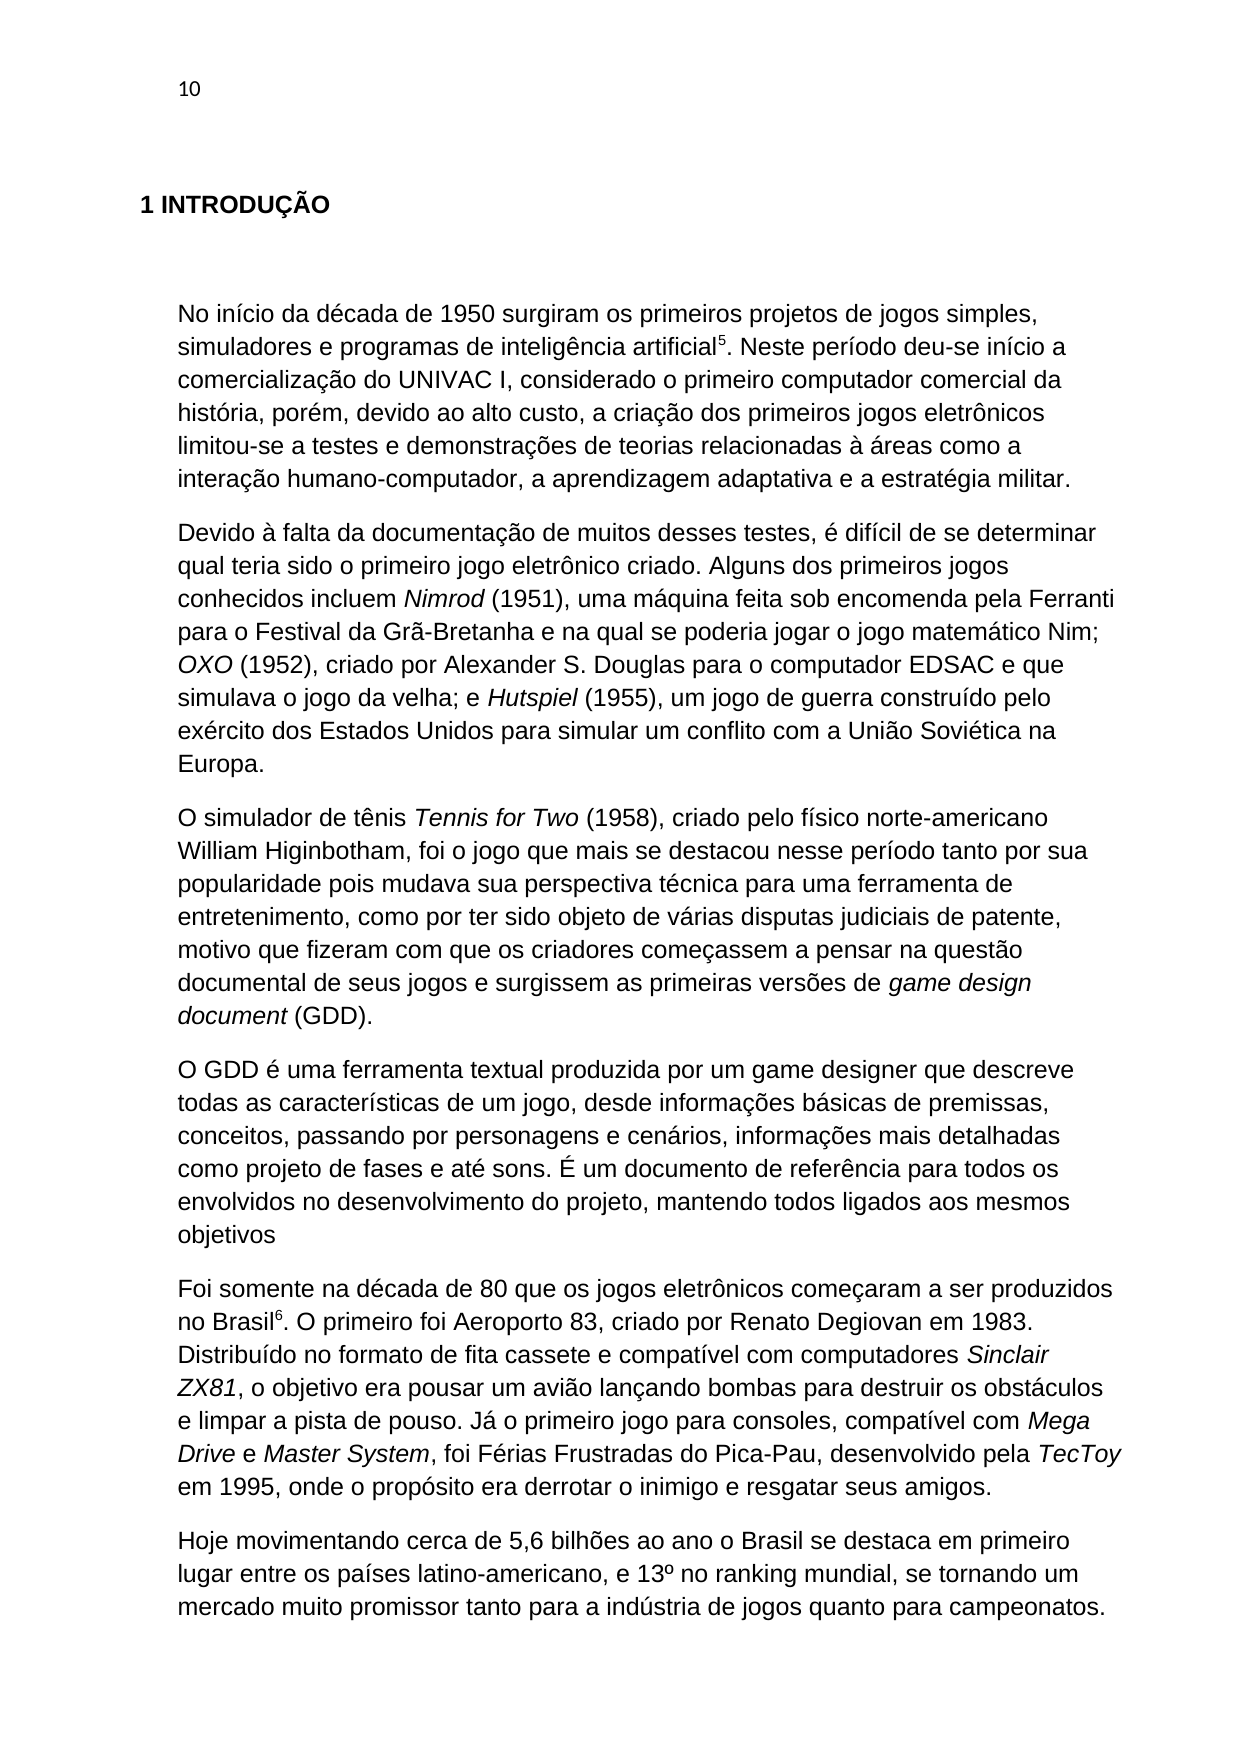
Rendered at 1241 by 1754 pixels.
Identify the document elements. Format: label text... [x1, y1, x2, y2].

text No início da década de 1950 surgiram os primeiros projetos de jogos simples, simuladores e programas de inteligência artificial5. Neste período deu-se início a comercialização do UNIVAC I, considerado o primeiro computador comercial da história, porém, devido ao alto custo, a criação dos primeiros jogos eletrônicos limitou-se a testes e demonstrações de teorias relacionadas à áreas como a interação humano-computador, a aprendizagem adaptativa e a estratégia militar. [177, 299, 1122, 493]
text Hoje movimentando cerca de 5,6 bilhões ao ano o Brasil se destaca em primeiro lugar entre os países latino-americano, e 13º no ranking mundial, se tornando um mercado muito promissor tanto para a indústria de jogos quanto para campeonatos. [177, 1526, 1122, 1621]
text O simulador de tênis Tennis for Two (1958), criado pelo físico norte-americano William Higinbotham, foi o jogo que mais se destacou nesse período tanto por sua popularidade pois mudava sua perspectiva técnica para uma ferramenta de entretenimento, como por ter sido objeto de várias disputas judiciais de patente, motivo que fizeram com que os criadores começassem a pensar na questão documental de seus jogos e surgissem as primeiras versões de game design document (GDD). [177, 803, 1122, 1030]
text Devido à falta da documentação de muitos desses testes, é difícil de se determinar qual teria sido o primeiro jogo eletrônico criado. Alguns dos primeiros jogos conhecidos incluem Nimrod (1951), uma máquina feita sob encomenda pela Ferranti para o Festival da Grã-Bretanha e na qual se poderia jogar o jogo matemático Nim; OXO (1952), criado por Alexander S. Douglas para o computador EDSAC e que simulava o jogo da velha; e Hutspiel (1955), um jogo de guerra construído pelo exército dos Estados Unidos para simular um conflito com a União Soviética na Europa. [177, 518, 1122, 778]
subtitle 1 INTRODUÇÃO [140, 190, 1122, 218]
text Foi somente na década de 80 que os jogos eletrônicos começaram a ser produzidos no Brasil6. O primeiro foi Aeroporto 83, criado por Renato Degiovan em 1983. Distribuído no formato de fita cassete e compatível com computadores Sinclair ZX81, o objetivo era pousar um avião lançando bombas para destruir os obstáculos e limpar a pista de pouso. Já o primeiro jogo para consoles, compatível com Mega Drive e Master System, foi Férias Frustradas do Pica-Pau, desenvolvido pela TecToy em 1995, onde o propósito era derrotar o inimigo e resgatar seus amigos. [177, 1274, 1122, 1501]
text O GDD é uma ferramenta textual produzida por um game designer que descreve todas as características de um jogo, desde informações básicas de premissas, conceitos, passando por personagens e cenários, informações mais detalhadas como projeto de fases e até sons. É um documento de referência para todos os envolvidos no desenvolvimento do projeto, mantendo todos ligados aos mesmos objetivos [177, 1055, 1122, 1249]
